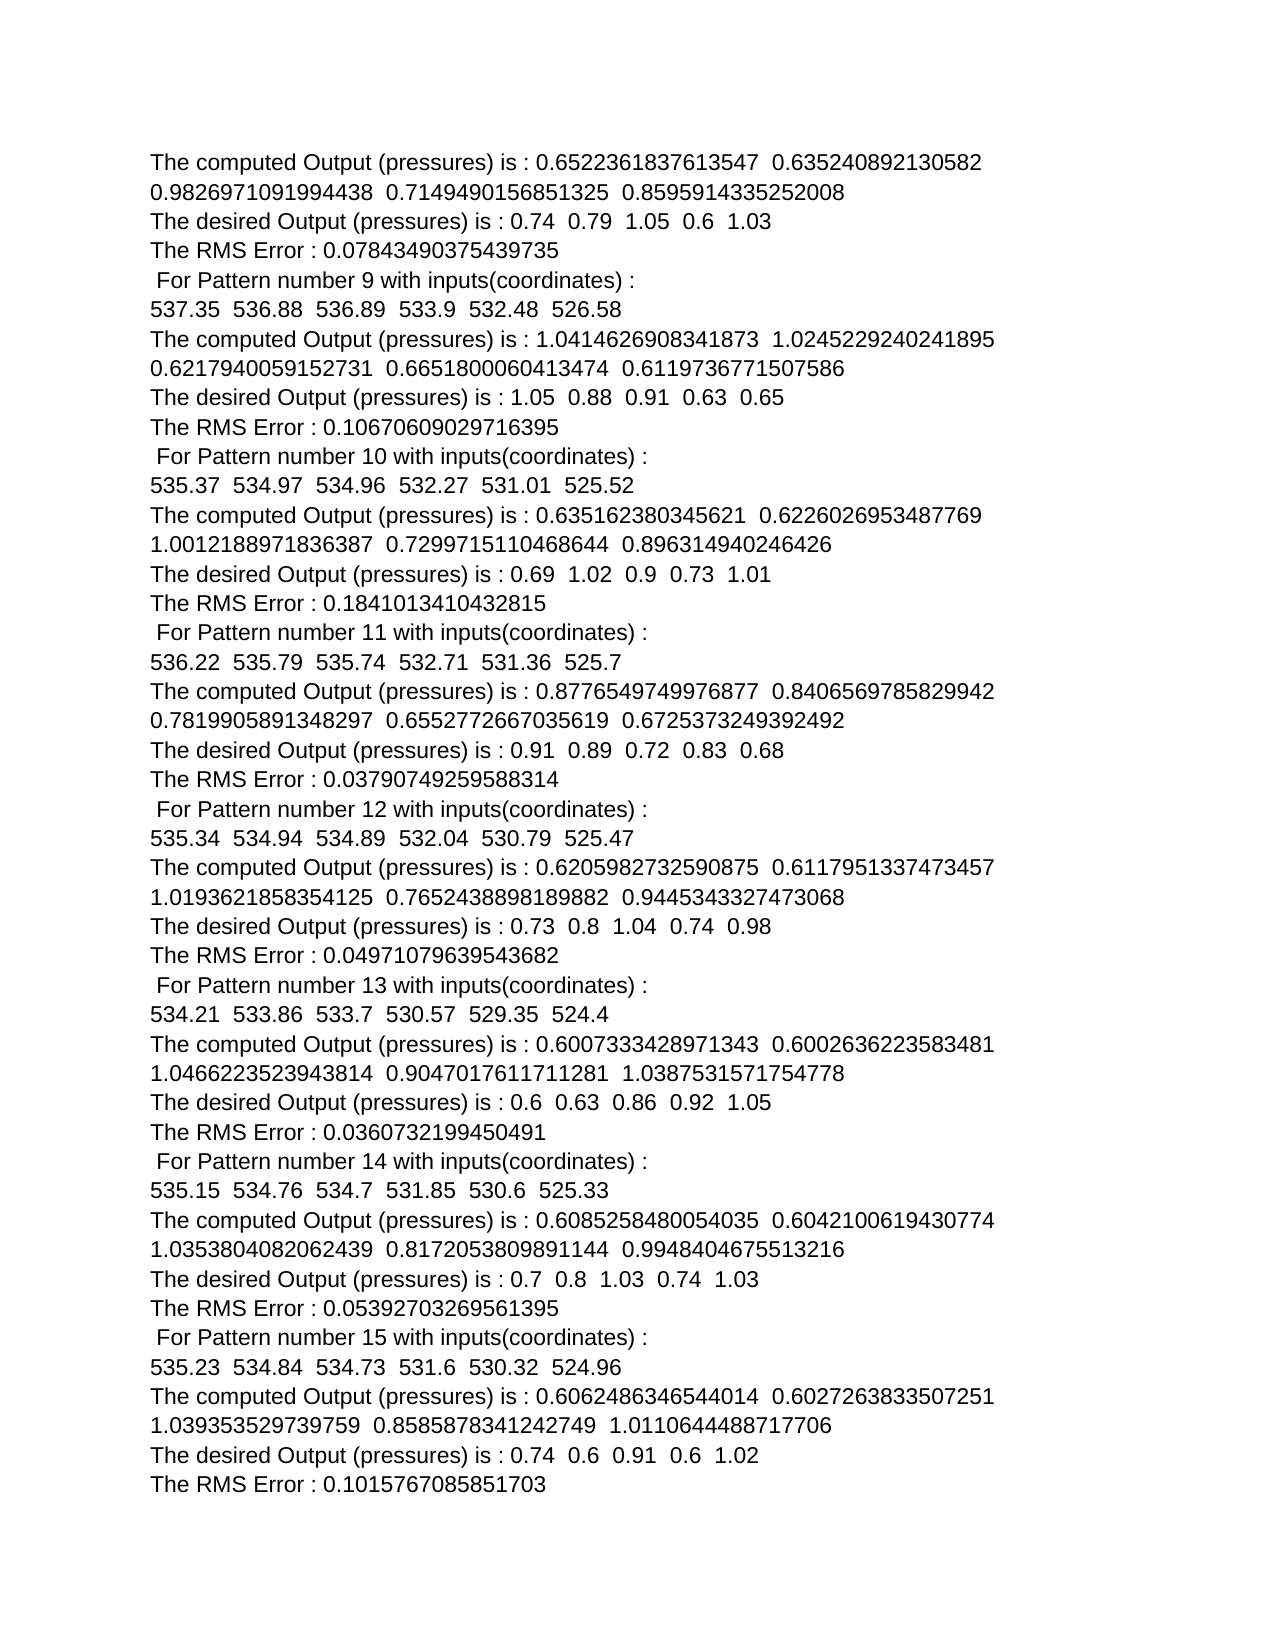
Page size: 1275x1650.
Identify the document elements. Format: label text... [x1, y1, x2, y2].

text The RMS Error : 0.1015767085851703 [150, 1472, 1125, 1497]
text The RMS Error : 0.07843490375439735 [150, 238, 1125, 264]
text The computed Output (pressures) is : 0.635162380345621 0.6226026953487769 1.0012188971836387 0.7299715110468644 0.896314940246426 [150, 502, 1125, 557]
text 534.21 533.86 533.7 530.57 529.35 524.4 [150, 1002, 1125, 1027]
text 535.34 534.94 534.89 532.04 530.79 525.47 [150, 826, 1125, 851]
text 535.23 534.84 534.73 531.6 530.32 524.96 [150, 1354, 1125, 1380]
text The desired Output (pressures) is : 0.73 0.8 1.04 0.74 0.98 [150, 914, 1125, 939]
text The desired Output (pressures) is : 0.91 0.89 0.72 0.83 0.68 [150, 737, 1125, 763]
text The desired Output (pressures) is : 0.6 0.63 0.86 0.92 1.05 [150, 1090, 1125, 1116]
text For Pattern number 13 with inputs(coordinates) : [150, 972, 1125, 998]
text For Pattern number 9 with inputs(coordinates) : [150, 267, 1125, 293]
text For Pattern number 12 with inputs(coordinates) : [150, 796, 1125, 822]
text The computed Output (pressures) is : 0.6062486346544014 0.6027263833507251 1.039353529739759 0.8585878341242749 1.0110644488717706 [150, 1384, 1125, 1439]
text For Pattern number 14 with inputs(coordinates) : [150, 1149, 1125, 1174]
text For Pattern number 10 with inputs(coordinates) : [150, 444, 1125, 469]
text The computed Output (pressures) is : 0.6007333428971343 0.6002636223583481 1.0466223523943814 0.9047017611711281 1.0387531571754778 [150, 1031, 1125, 1086]
text The computed Output (pressures) is : 0.6522361837613547 0.635240892130582 0.9826971091994438 0.7149490156851325 0.8595914335252008 [150, 150, 1125, 205]
text For Pattern number 15 with inputs(coordinates) : [150, 1325, 1125, 1351]
text The desired Output (pressures) is : 0.7 0.8 1.03 0.74 1.03 [150, 1266, 1125, 1292]
text The RMS Error : 0.0360732199450491 [150, 1119, 1125, 1145]
text The RMS Error : 0.03790749259588314 [150, 767, 1125, 792]
text The computed Output (pressures) is : 0.6205982732590875 0.6117951337473457 1.0193621858354125 0.7652438898189882 0.9445343327473068 [150, 855, 1125, 910]
text For Pattern number 11 with inputs(coordinates) : [150, 620, 1125, 646]
text The computed Output (pressures) is : 0.6085258480054035 0.6042100619430774 1.0353804082062439 0.8172053809891144 0.9948404675513216 [150, 1207, 1125, 1262]
text The desired Output (pressures) is : 0.69 1.02 0.9 0.73 1.01 [150, 561, 1125, 587]
text The desired Output (pressures) is : 0.74 0.6 0.91 0.6 1.02 [150, 1442, 1125, 1468]
text 535.37 534.97 534.96 532.27 531.01 525.52 [150, 473, 1125, 499]
text The desired Output (pressures) is : 0.74 0.79 1.05 0.6 1.03 [150, 209, 1125, 234]
text The computed Output (pressures) is : 0.8776549749976877 0.8406569785829942 0.7819905891348297 0.6552772667035619 0.6725373249392492 [150, 679, 1125, 734]
text The desired Output (pressures) is : 1.05 0.88 0.91 0.63 0.65 [150, 385, 1125, 411]
text The RMS Error : 0.05392703269561395 [150, 1296, 1125, 1321]
text 536.22 535.79 535.74 532.71 531.36 525.7 [150, 649, 1125, 675]
text 537.35 536.88 536.89 533.9 532.48 526.58 [150, 297, 1125, 322]
text The RMS Error : 0.1841013410432815 [150, 591, 1125, 616]
text The RMS Error : 0.04971079639543682 [150, 943, 1125, 969]
text The computed Output (pressures) is : 1.0414626908341873 1.0245229240241895 0.6217940059152731 0.6651800060413474 0.6119736771507586 [150, 326, 1125, 381]
text 535.15 534.76 534.7 531.85 530.6 525.33 [150, 1178, 1125, 1204]
text The RMS Error : 0.10670609029716395 [150, 414, 1125, 440]
